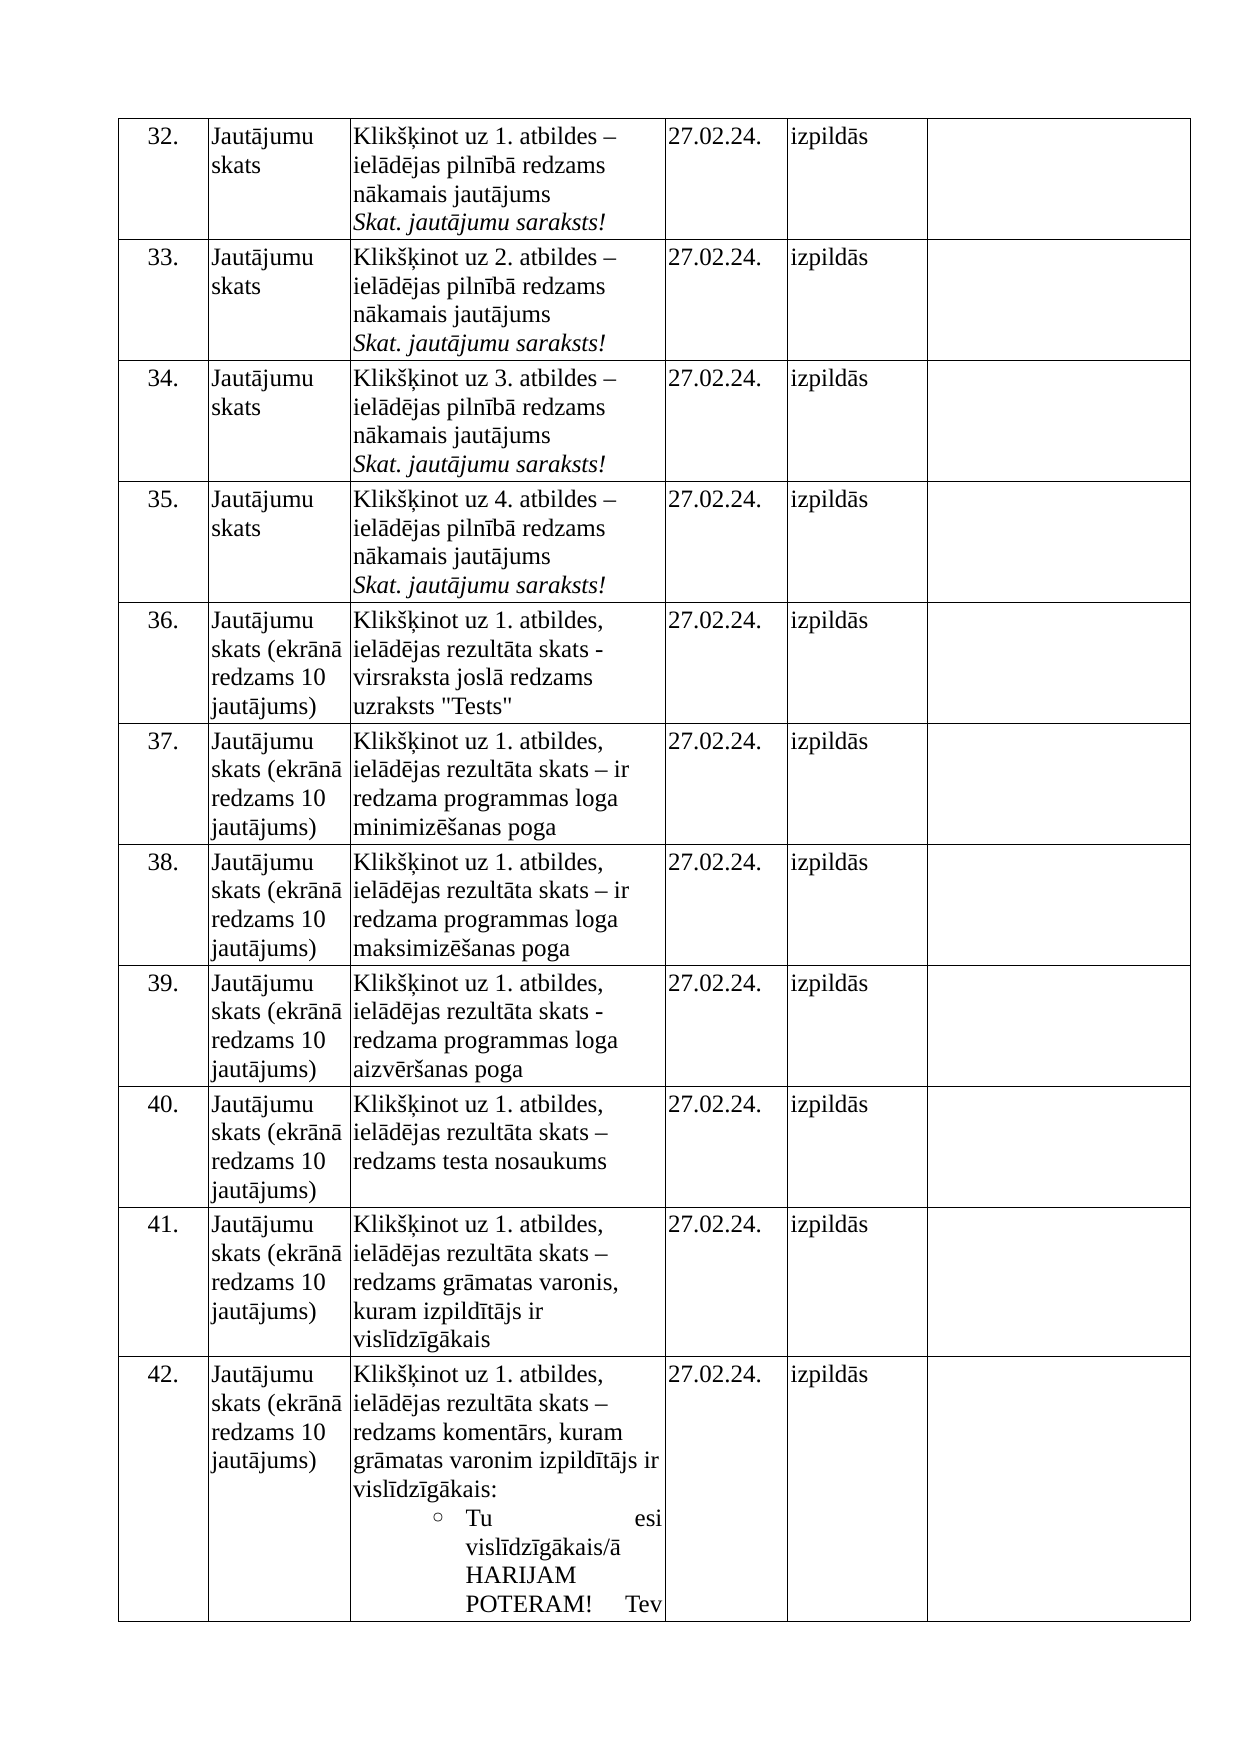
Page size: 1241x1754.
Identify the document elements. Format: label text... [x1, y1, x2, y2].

table_cell 42. [119, 1357, 208, 1621]
table_cell [928, 361, 1190, 481]
table_cell Jautājumu skats (ekrānā redzams 10 jautājums) [209, 845, 350, 965]
table_cell 27.02.24. [666, 361, 787, 481]
table_cell izpildās [788, 724, 927, 844]
table_cell izpildās [788, 361, 927, 481]
table_cell [928, 1087, 1190, 1207]
table_cell 40. [119, 1087, 208, 1207]
table_cell [928, 240, 1190, 360]
table_cell [928, 482, 1190, 602]
table_cell 35. [119, 482, 208, 602]
table_cell izpildās [788, 1087, 927, 1207]
table_cell izpildās [788, 1208, 927, 1356]
table_cell 27.02.24. [666, 482, 787, 602]
table_cell Klikšķinot uz 1. atbildes, ielādējas rezultāta skats - redzama programmas loga aizvēršanas poga [351, 966, 665, 1086]
table_cell [928, 603, 1190, 723]
table_cell 27.02.24. [666, 845, 787, 965]
table_cell izpildās [788, 845, 927, 965]
table_cell Jautājumu skats [209, 119, 350, 239]
table_cell 27.02.24. [666, 1357, 787, 1621]
table_cell 36. [119, 603, 208, 723]
table_cell 27.02.24. [666, 966, 787, 1086]
table_cell izpildās [788, 966, 927, 1086]
table_cell 37. [119, 724, 208, 844]
table_cell Jautājumu skats (ekrānā redzams 10 jautājums) [209, 1208, 350, 1356]
table_cell [928, 845, 1190, 965]
table_cell 34. [119, 361, 208, 481]
table_cell Jautājumu skats [209, 240, 350, 360]
table_cell 27.02.24. [666, 724, 787, 844]
table_cell [928, 724, 1190, 844]
table_cell izpildās [788, 1357, 927, 1621]
table_cell Jautājumu skats (ekrānā redzams 10 jautājums) [209, 966, 350, 1086]
table_cell Klikšķinot uz 1. atbildes, ielādējas rezultāta skats – redzams komentārs, kuram grāmatas varonim izpildītājs ir vislīdzīgākais: Tu esi vislīdzīgākais/ā HARIJAM POTERAM! Tev [351, 1357, 665, 1621]
table_cell izpildās [788, 240, 927, 360]
table_cell Klikšķinot uz 1. atbildes, ielādējas rezultāta skats – ir redzama programmas loga maksimizēšanas poga [351, 845, 665, 965]
table_cell Klikšķinot uz 1. atbildes, ielādējas rezultāta skats – ir redzama programmas loga minimizēšanas poga [351, 724, 665, 844]
table_cell 38. [119, 845, 208, 965]
table_cell 39. [119, 966, 208, 1086]
table_cell 32. [119, 119, 208, 239]
table_cell Jautājumu skats [209, 361, 350, 481]
table_cell [928, 966, 1190, 1086]
table_cell 41. [119, 1208, 208, 1356]
table_cell Jautājumu skats [209, 482, 350, 602]
table_cell Klikšķinot uz 1. atbildes, ielādējas rezultāta skats – redzams grāmatas varonis, kuram izpildītājs ir vislīdzīgākais [351, 1208, 665, 1356]
table_cell izpildās [788, 119, 927, 239]
table_cell [928, 119, 1190, 239]
table_cell Klikšķinot uz 1. atbildes – ielādējas pilnībā redzams nākamais jautājums Skat. jautājumu saraksts! [351, 119, 665, 239]
table_cell Jautājumu skats (ekrānā redzams 10 jautājums) [209, 603, 350, 723]
table_cell [928, 1357, 1190, 1621]
table_cell 33. [119, 240, 208, 360]
table_cell 27.02.24. [666, 603, 787, 723]
table_cell Klikšķinot uz 1. atbildes, ielādējas rezultāta skats - virsraksta joslā redzams uzraksts "Tests" [351, 603, 665, 723]
table_cell izpildās [788, 482, 927, 602]
table_cell Klikšķinot uz 1. atbildes, ielādējas rezultāta skats – redzams testa nosaukums [351, 1087, 665, 1207]
table_cell Klikšķinot uz 4. atbildes – ielādējas pilnībā redzams nākamais jautājums Skat. jautājumu saraksts! [351, 482, 665, 602]
table_cell 27.02.24. [666, 1208, 787, 1356]
table_cell izpildās [788, 603, 927, 723]
table_cell Klikšķinot uz 2. atbildes – ielādējas pilnībā redzams nākamais jautājums Skat. jautājumu saraksts! [351, 240, 665, 360]
table_cell Jautājumu skats (ekrānā redzams 10 jautājums) [209, 1357, 350, 1621]
table_cell Klikšķinot uz 3. atbildes – ielādējas pilnībā redzams nākamais jautājums Skat. jautājumu saraksts! [351, 361, 665, 481]
table_cell Jautājumu skats (ekrānā redzams 10 jautājums) [209, 724, 350, 844]
table_cell [928, 1208, 1190, 1356]
table_cell 27.02.24. [666, 240, 787, 360]
table_cell 27.02.24. [666, 1087, 787, 1207]
table_cell 27.02.24. [666, 119, 787, 239]
table_cell Jautājumu skats (ekrānā redzams 10 jautājums) [209, 1087, 350, 1207]
